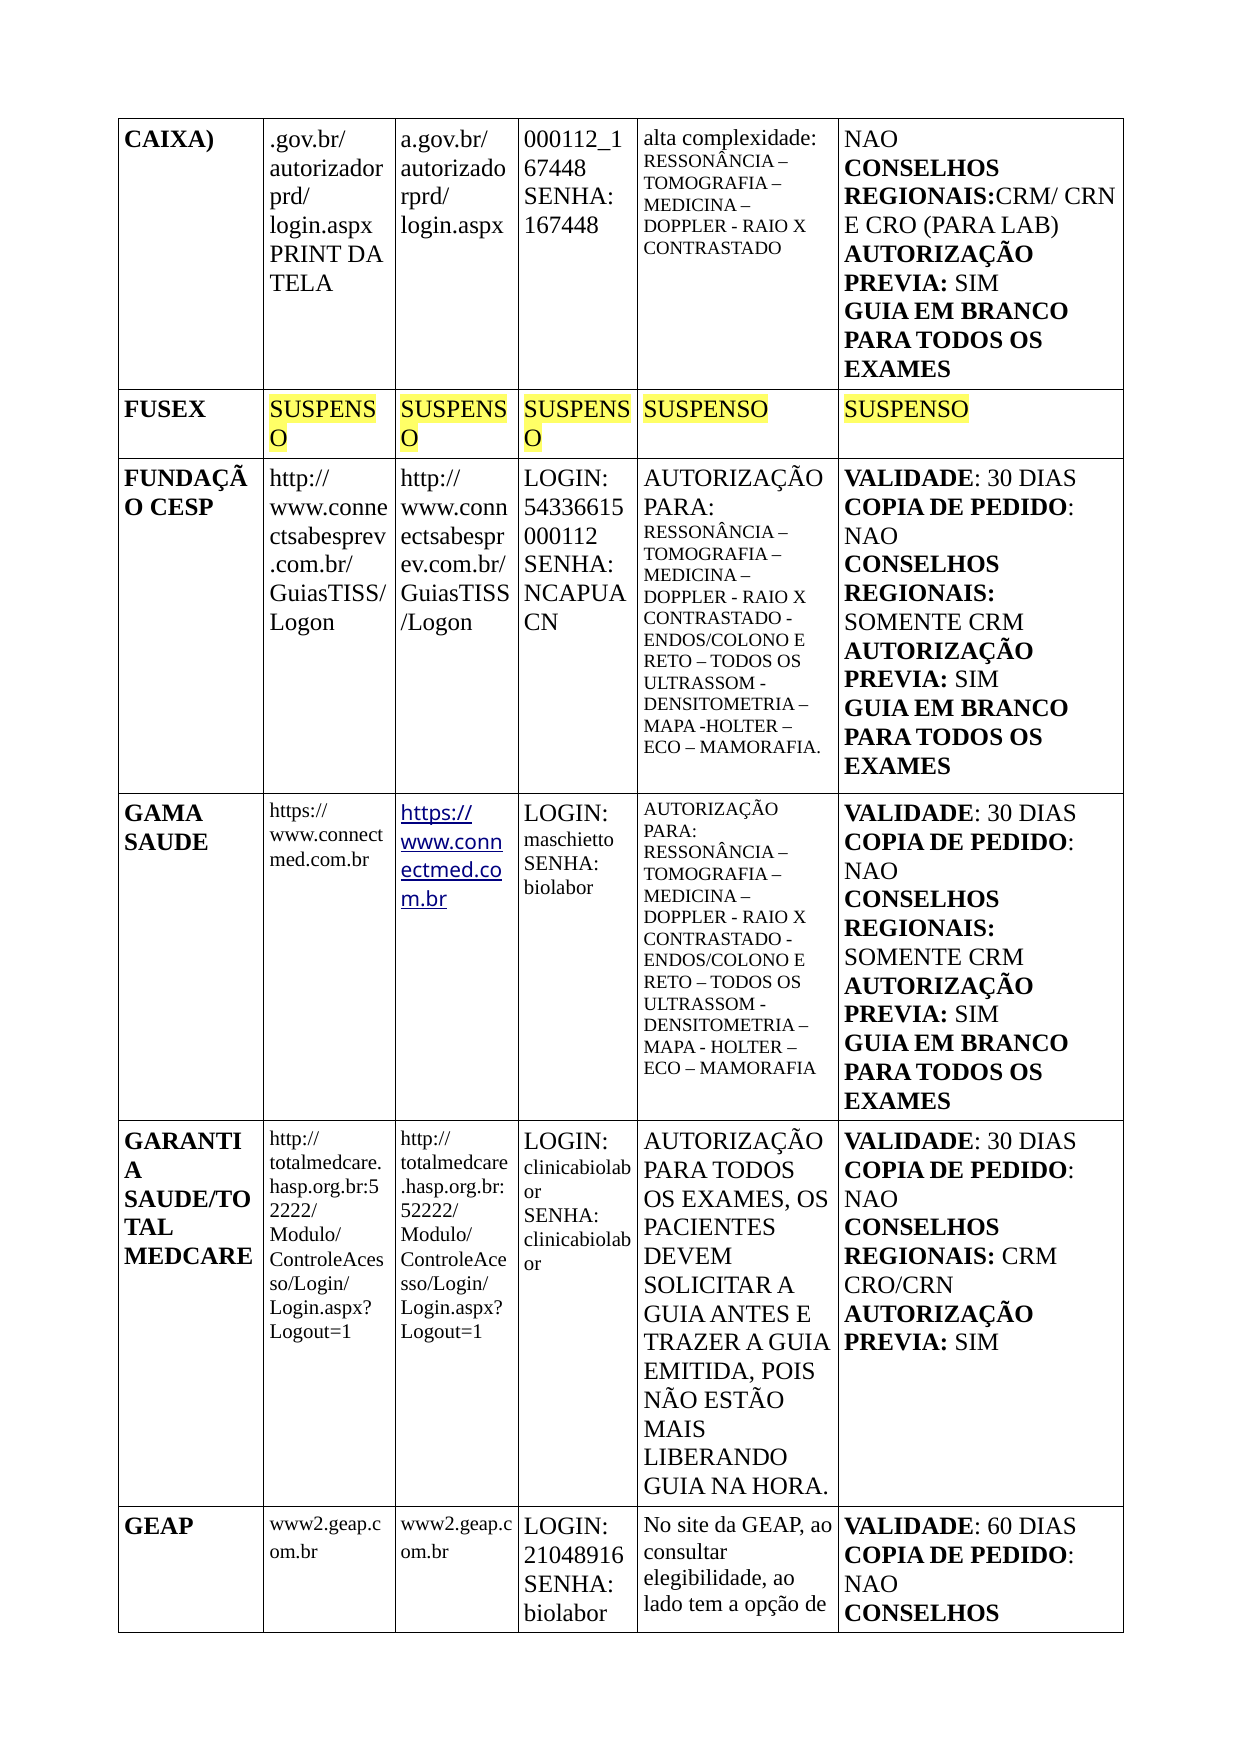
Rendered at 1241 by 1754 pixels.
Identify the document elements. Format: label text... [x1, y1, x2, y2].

table_cell FUNDAÇÃO CESP [119, 459, 263, 792]
table_cell http://www.connectsabesprev.com.br/GuiasTISS/Logon [264, 459, 395, 792]
table_cell SUSPENSO [839, 390, 1123, 457]
table_cell VALIDADE: 30 DIAS COPIA DE PEDIDO: NAO CONSELHOS REGIONAIS: SOMENTE CRM AUTORIZAÇÃO PREVIA: SIM GUIA EM BRANCO PARA TODOS OS EXAMES [839, 459, 1123, 792]
table_cell SUSPENSO [519, 390, 637, 457]
table_cell LOGIN: clinicabiolabor SENHA: clinicabiolabor [519, 1121, 637, 1506]
table_cell AUTORIZAÇÃO PARA: RESSONÂNCIA – TOMOGRAFIA – MEDICINA – DOPPLER - RAIO X CONTRASTADO - ENDOS/COLONO E RETO – TODOS OS ULTRASSOM - DENSITOMETRIA – MAPA -HOLTER – ECO – MAMORAFIA. [638, 459, 838, 792]
table_cell VALIDADE: 60 DIAS COPIA DE PEDIDO: NAO CONSELHOS [839, 1507, 1123, 1632]
table_cell VALIDADE: 30 DIAS COPIA DE PEDIDO: NAO CONSELHOS REGIONAIS: SOMENTE CRM AUTORIZAÇÃO PREVIA: SIM GUIA EM BRANCO PARA TODOS OS EXAMES [839, 794, 1123, 1120]
table_cell No site da GEAP, ao consultar elegibilidade, ao lado tem a opção de [638, 1507, 838, 1632]
table_cell http://www.connectsabesprev.com.br/GuiasTISS/Logon [396, 459, 518, 792]
table_cell alta complexidade: RESSONÂNCIA – TOMOGRAFIA – MEDICINA – DOPPLER - RAIO X CONTRASTADO [638, 119, 838, 388]
table_cell GEAP [119, 1507, 263, 1632]
table_cell a.gov.br/autorizadorprd/login.aspx [396, 119, 518, 388]
table_cell www2.geap.com.br [396, 1507, 518, 1632]
table_cell 000112_167448 SENHA: 167448 [519, 119, 637, 388]
table_cell VALIDADE: 30 DIAS COPIA DE PEDIDO: NAO CONSELHOS REGIONAIS: CRM CRO/CRN AUTORIZAÇÃO PREVIA: SIM [839, 1121, 1123, 1506]
table_cell FUSEX [119, 390, 263, 457]
table_cell SUSPENSO [638, 390, 838, 457]
table_cell LOGIN: maschietto SENHA: biolabor [519, 794, 637, 1120]
table_cell NAO CONSELHOS REGIONAIS:CRM/ CRN E CRO (PARA LAB) AUTORIZAÇÃO PREVIA: SIM GUIA EM BRANCO PARA TODOS OS EXAMES [839, 119, 1123, 388]
table_cell SUSPENSO [264, 390, 395, 457]
table_cell LOGIN: 54336615000112 SENHA: NCAPUACN [519, 459, 637, 792]
table_cell www2.geap.com.br [264, 1507, 395, 1632]
table_cell AUTORIZAÇÃO PARA TODOS OS EXAMES, OS PACIENTES DEVEM SOLICITAR A GUIA ANTES E TRAZER A GUIA EMITIDA, POIS NÃO ESTÃO MAIS LIBERANDO GUIA NA HORA. [638, 1121, 838, 1506]
table_cell SUSPENSO [396, 390, 518, 457]
table_cell http://totalmedcare.hasp.org.br:52222/Modulo/ControleAcesso/Login/Login.aspx?Logout=1 [264, 1121, 395, 1506]
table_cell http://totalmedcare.hasp.org.br:52222/Modulo/ControleAcesso/Login/Login.aspx?Logout=1 [396, 1121, 518, 1506]
table_cell CAIXA) [119, 119, 263, 388]
table_cell .gov.br/autorizadorprd/login.aspx PRINT DA TELA [264, 119, 395, 388]
table_cell GARANTIA SAUDE/TOTAL MEDCARE [119, 1121, 263, 1506]
table_cell GAMA SAUDE [119, 794, 263, 1120]
table_cell https://www.connectmed.com.br [396, 794, 518, 1120]
table_cell LOGIN: 21048916 SENHA: biolabor [519, 1507, 637, 1632]
table_cell https://www.connectmed.com.br [264, 794, 395, 1120]
table_cell AUTORIZAÇÃO PARA: RESSONÂNCIA – TOMOGRAFIA – MEDICINA – DOPPLER - RAIO X CONTRASTADO - ENDOS/COLONO E RETO – TODOS OS ULTRASSOM - DENSITOMETRIA – MAPA - HOLTER – ECO – MAMORAFIA [638, 794, 838, 1120]
